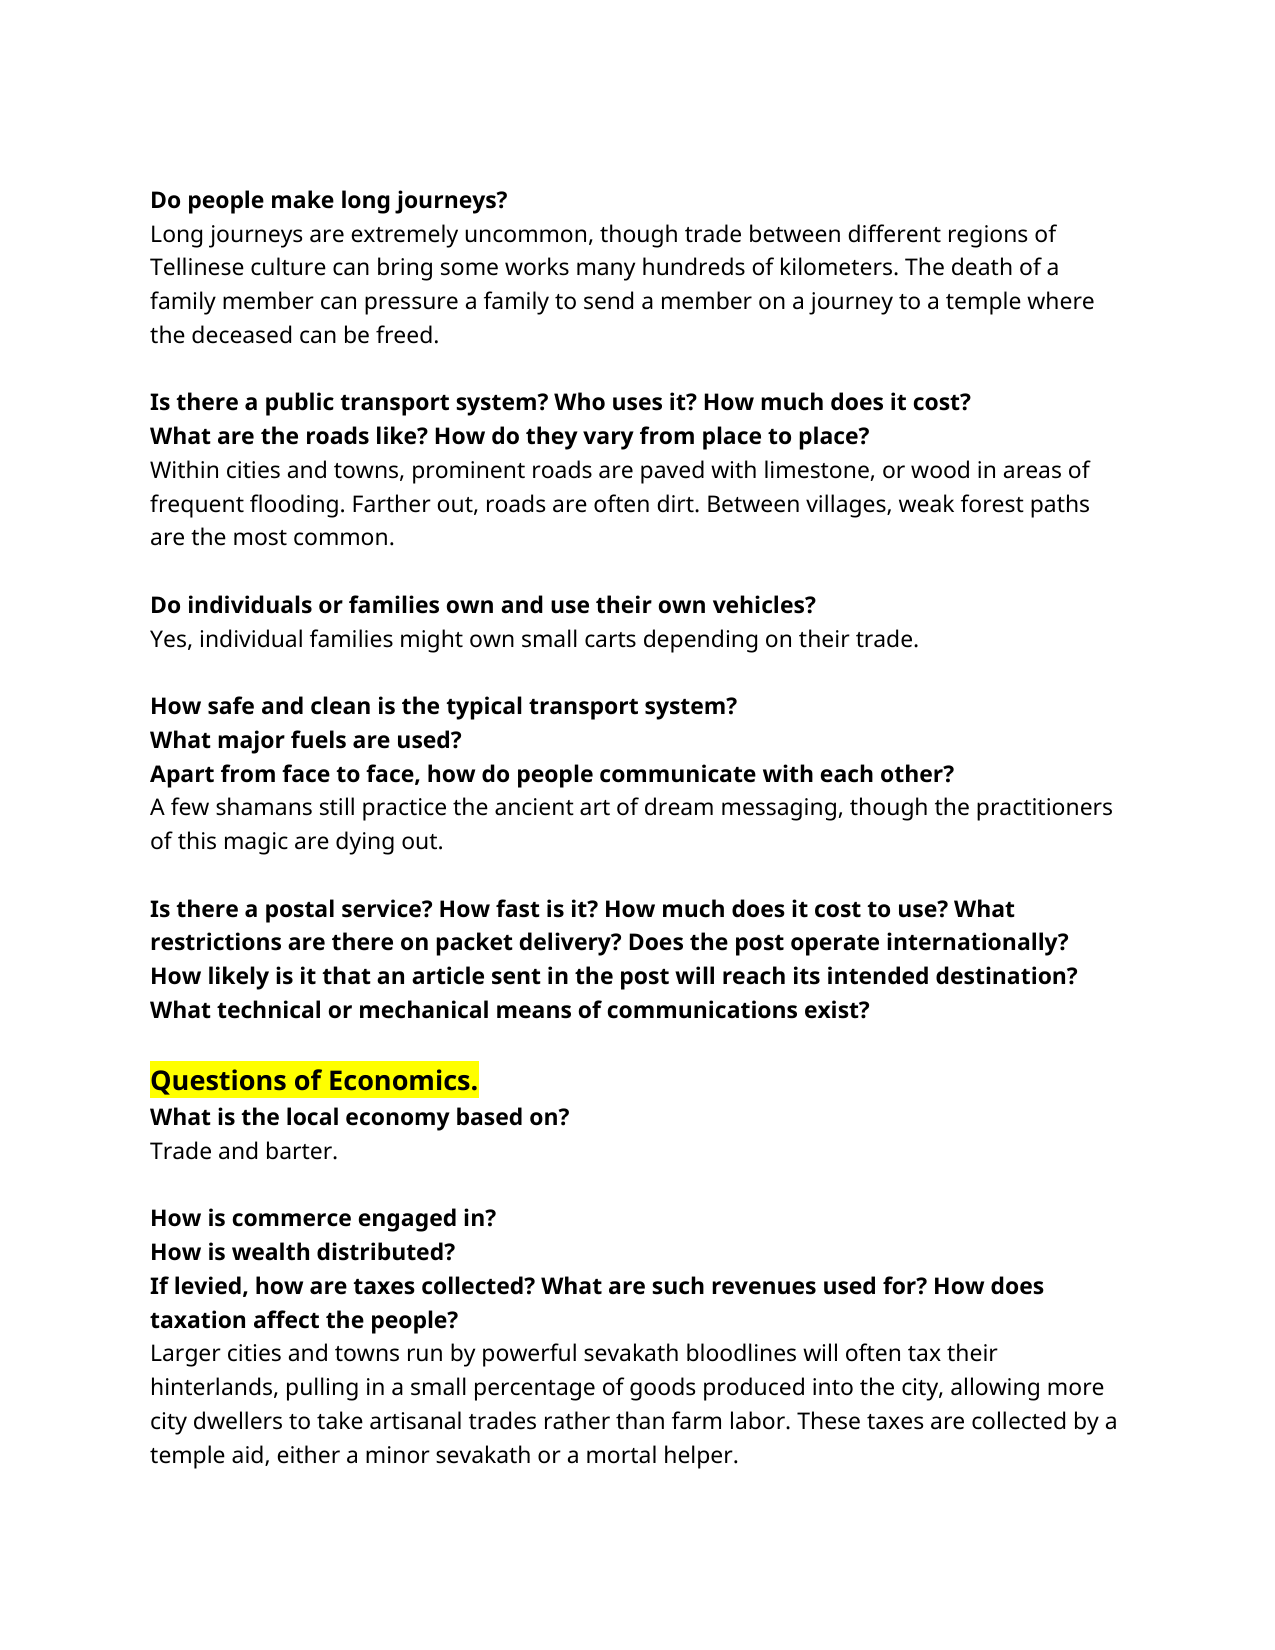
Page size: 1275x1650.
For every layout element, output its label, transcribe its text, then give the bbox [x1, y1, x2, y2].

text Is there a postal service? How fast is it? How much does it cost to use? What restrictions are there on packet delivery? Does the post operate internationally? How likely is it that an article sent in the post will reach its intended destination? What technical or mechanical means of communications exist? [150, 859, 1125, 1059]
text How is wealth distributed? If levied, how are taxes collected? What are such revenues used for? How does taxation affect the people? [150, 1236, 1125, 1335]
text Do people make long journeys? [150, 184, 1125, 215]
text Long journeys are extremely uncommon, though trade between different regions of Tellinese culture can bring some works many hundreds of kilometers. The death of a family member can pressure a family to send a member on a journey to a temple where the deceased can be freed. [150, 217, 1125, 350]
text How safe and clean is the typical transport system? What major fuels are used? Apart from face to face, how do people communicate with each other? [150, 656, 1125, 789]
text Trade and barter. [150, 1135, 1125, 1166]
text Do individuals or families own and use their own vehicles? [150, 555, 1125, 620]
text Within cities and towns, prominent roads are paved with limestone, or wood in areas of frequent flooding. Farther out, roads are often dirt. Between villages, weak forest paths are the most common. [150, 454, 1125, 552]
text Yes, individual families might own small carts depending on their trade. [150, 622, 1125, 654]
text Questions of Economics. [150, 1061, 1125, 1098]
text Larger cities and towns run by powerful sevakath bloodlines will often tax their hinterlands, pulling in a small percentage of goods produced into the city, allowing more city dwellers to take artisanal trades rather than farm labor. These taxes are collected by a temple aid, either a minor sevakath or a mortal helper. [150, 1337, 1125, 1470]
text What is the local economy based on? [150, 1101, 1125, 1132]
text Is there a public transport system? Who uses it? How much does it cost? What are the roads like? How do they vary from place to place? [150, 352, 1125, 451]
text How is commerce engaged in? [150, 1168, 1125, 1233]
text A few shamans still practice the ancient art of dream messaging, though the practitioners of this magic are dying out. [150, 791, 1125, 856]
